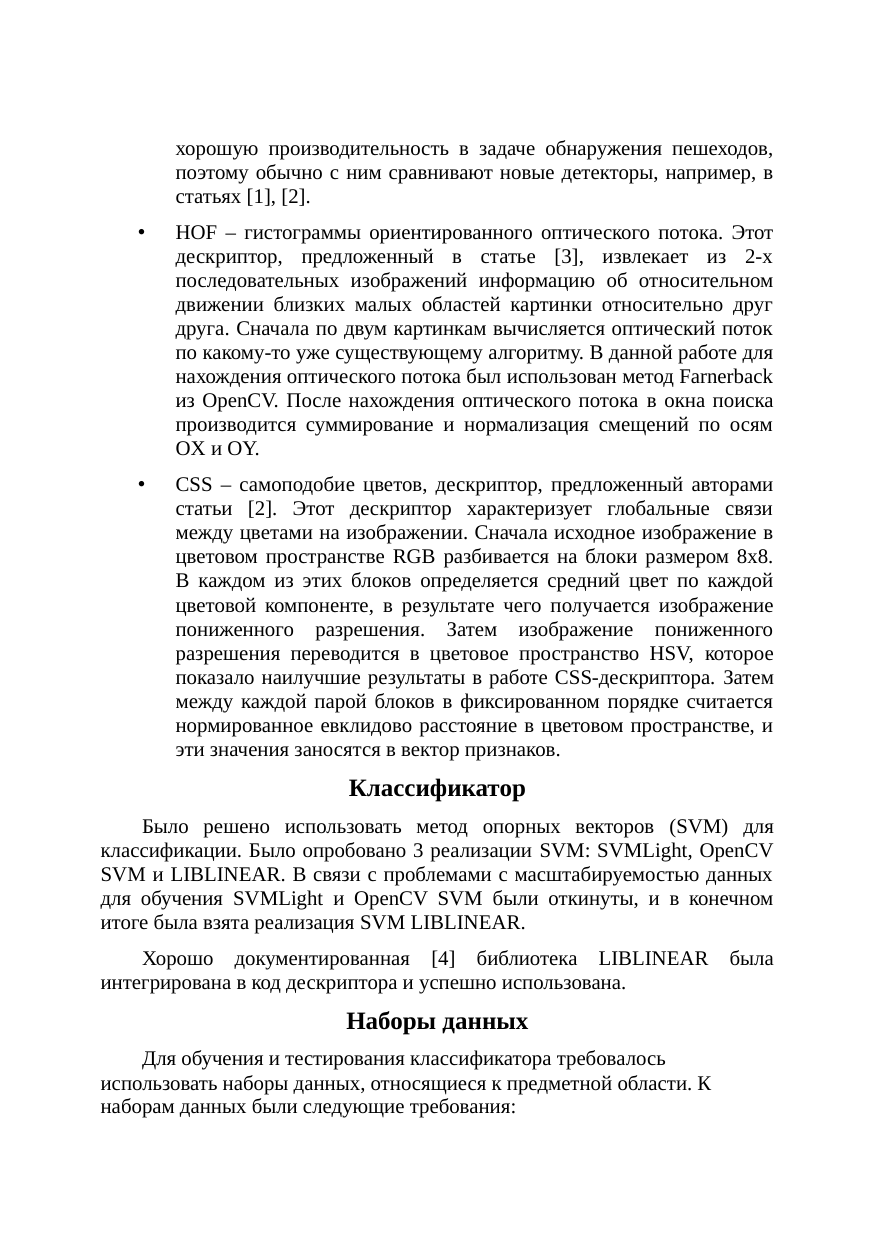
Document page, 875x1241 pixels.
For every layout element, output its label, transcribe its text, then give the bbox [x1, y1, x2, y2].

list HOF – гистограммы ориентированного оптического потока. Этот дескриптор, предложенный в статье [3], извлекает из 2-х последовательных изображений информацию об относительном движении близких малых областей картинки относительно друг друга. Сначала по двум картинкам вычисляется оптический поток по какому-то уже существующему алгоритму. В данной работе для нахождения оптического потока был использован метод Farnerback из OpenCV. После нахождения оптического потока в окна поиска производится суммирование и нормализация смещений по осям OX и OY. [138, 220, 774, 460]
text Было решено использовать метод опорных векторов (SVM) для классификации. Было опробовано 3 реализации SVM: SVMLight, OpenCV SVM и LIBLINEAR. В связи с проблемами с масштабируемостью данных для обучения SVMLight и OpenCV SVM были откинуты, и в конечном итоге была взята реализация SVM LIBLINEAR. [100, 814, 774, 934]
list CSS – самоподобие цветов, дескриптор, предложенный авторами статьи [2]. Этот дескриптор характеризует глобальные связи между цветами на изображении. Сначала исходное изображение в цветовом пространстве RGB разбивается на блоки размером 8x8. В каждом из этих блоков определяется средний цвет по каждой цветовой компоненте, в результате чего получается изображение пониженного разрешения. Затем изображение пониженного разрешения переводится в цветовое пространство HSV, которое показало наилучшие результаты в работе CSS-дескриптора. Затем между каждой парой блоков в фиксированном порядке считается нормированное евклидово расстояние в цветовом пространстве, и эти значения заносятся в вектор признаков. [138, 472, 774, 761]
subtitle Классификатор [100, 773, 774, 801]
text Наборы данных [100, 1006, 774, 1034]
text Хорошо документированная [4] библиотека LIBLINEAR была интегрирована в код дескриптора и успешно использована. [100, 946, 774, 994]
text Для обучения и тестирования классификатора требовалось использовать наборы данных, относящиеся к предметной области. К наборам данных были следующие требования: [100, 1046, 774, 1118]
list хорошую производительность в задаче обнаружения пешеходов, поэтому обычно с ним сравнивают новые детекторы, например, в статьях [1], [2]. [138, 136, 774, 208]
